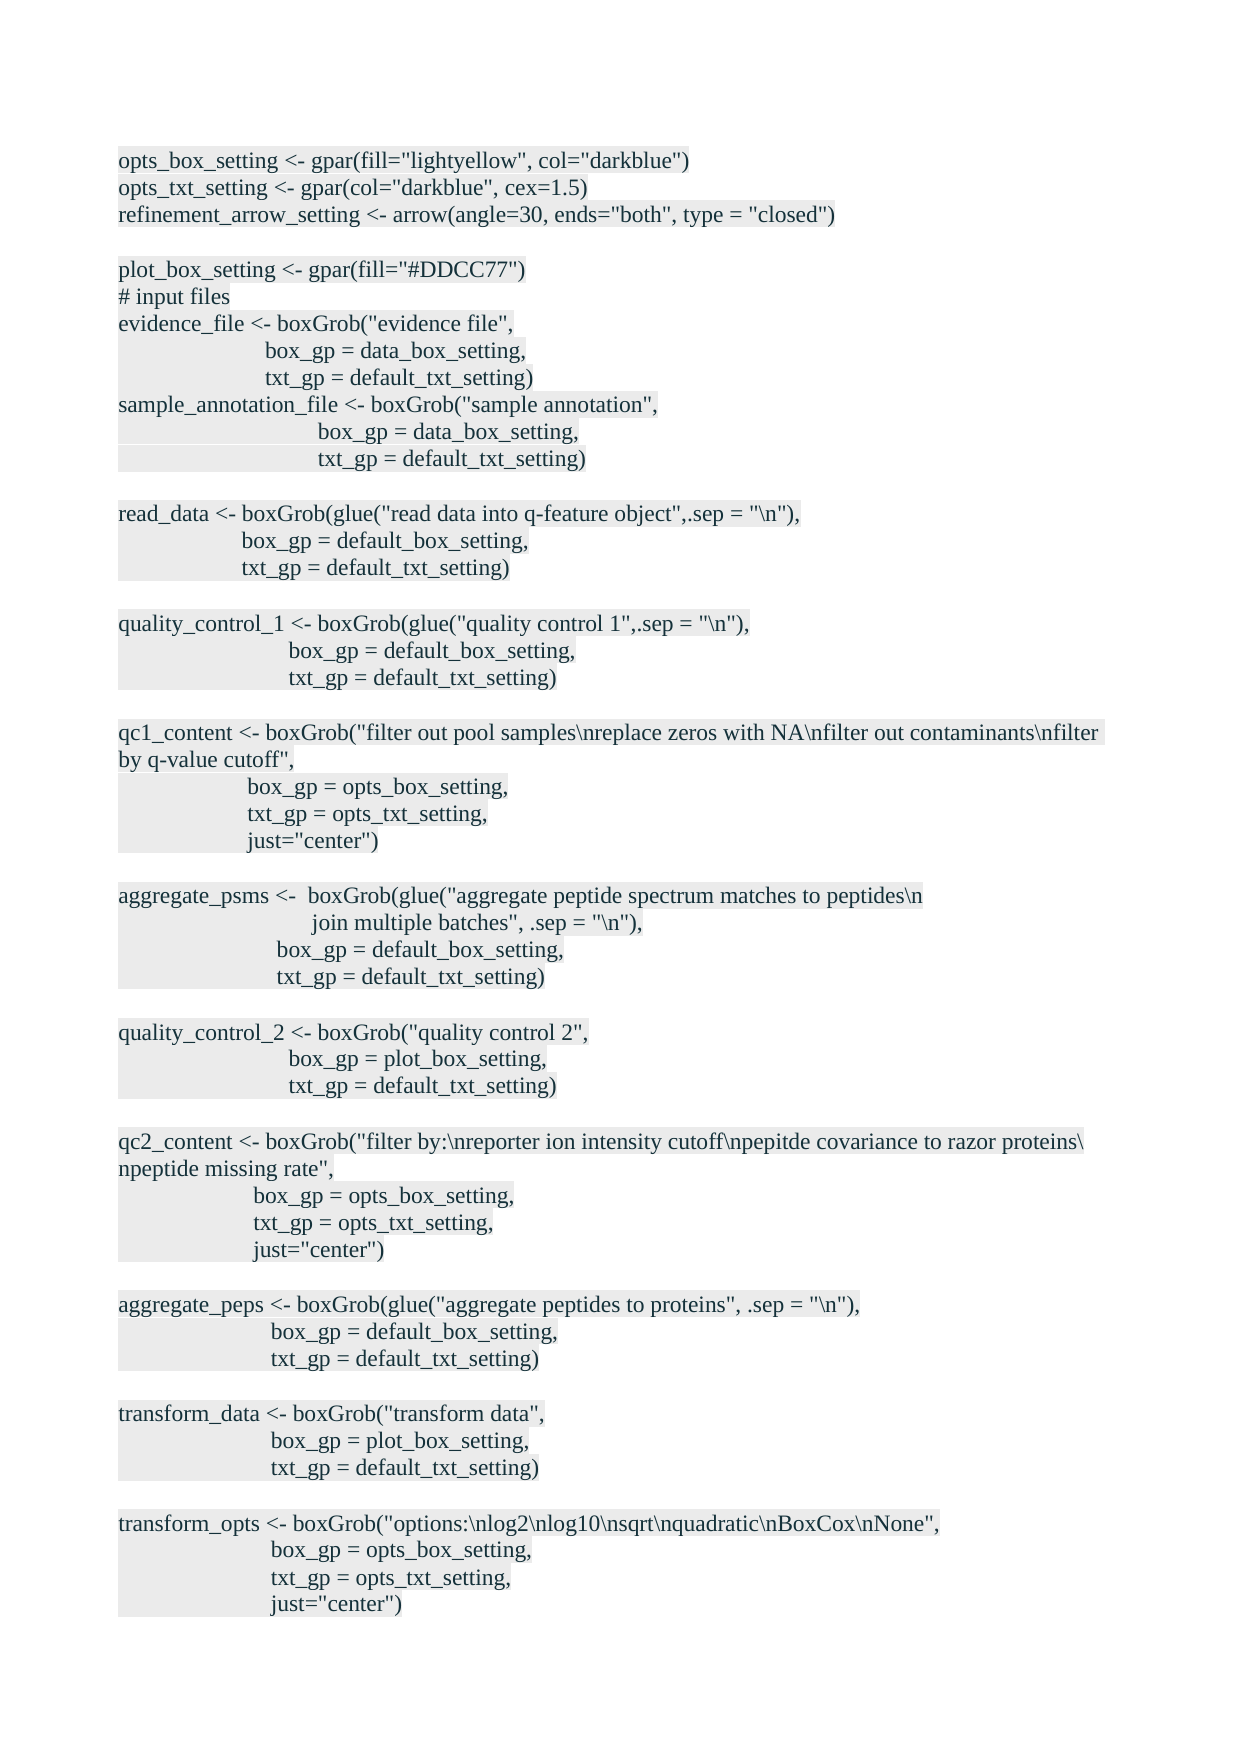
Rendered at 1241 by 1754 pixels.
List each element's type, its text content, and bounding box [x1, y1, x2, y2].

text aggregate_psms <- boxGrob(glue("aggregate peptide spectrum matches to peptides\n [118, 882, 1122, 909]
text txt_gp = default_txt_setting) [118, 1454, 1122, 1481]
text box_gp = opts_box_setting, [118, 1181, 1122, 1208]
text txt_gp = default_txt_setting) [118, 663, 1122, 690]
text just="center") [118, 1590, 1122, 1617]
text box_gp = opts_box_setting, [118, 1536, 1122, 1563]
text qc1_content <- boxGrob("filter out pool samples\nreplace zeros with NA\nfilter out contaminants\nfilter by q-value cutoff", [118, 718, 1122, 772]
text quality_control_2 <- boxGrob("quality control 2", [118, 1018, 1122, 1045]
text txt_gp = default_txt_setting) [118, 554, 1122, 581]
text join multiple batches", .sep = "\n"), [118, 909, 1122, 936]
text txt_gp = opts_txt_setting, [118, 1208, 1122, 1235]
text evidence_file <- boxGrob("evidence file", [118, 310, 1122, 337]
text qc2_content <- boxGrob("filter by:\nreporter ion intensity cutoff\npepitde covariance to razor proteins\npeptide missing rate", [118, 1127, 1122, 1181]
text txt_gp = opts_txt_setting, [118, 799, 1122, 826]
text box_gp = default_box_setting, [118, 936, 1122, 963]
text quality_control_1 <- boxGrob(glue("quality control 1",.sep = "\n"), [118, 609, 1122, 636]
text plot_box_setting <- gpar(fill="#DDCC77") [118, 256, 1122, 283]
text aggregate_peps <- boxGrob(glue("aggregate peptides to proteins", .sep = "\n"), [118, 1290, 1122, 1317]
text box_gp = default_box_setting, [118, 1317, 1122, 1344]
text box_gp = default_box_setting, [118, 527, 1122, 554]
text refinement_arrow_setting <- arrow(angle=30, ends="both", type = "closed") [118, 200, 1122, 227]
text box_gp = data_box_setting, [118, 418, 1122, 444]
text sample_annotation_file <- boxGrob("sample annotation", [118, 391, 1122, 418]
text txt_gp = opts_txt_setting, [118, 1563, 1122, 1590]
text box_gp = opts_box_setting, [118, 772, 1122, 799]
text txt_gp = default_txt_setting) [118, 1072, 1122, 1099]
text just="center") [118, 1235, 1122, 1262]
text txt_gp = default_txt_setting) [118, 364, 1122, 391]
text txt_gp = default_txt_setting) [118, 963, 1122, 989]
text txt_gp = default_txt_setting) [118, 444, 1122, 472]
text box_gp = plot_box_setting, [118, 1045, 1122, 1072]
text # input files [118, 283, 1122, 310]
text opts_box_setting <- gpar(fill="lightyellow", col="darkblue") [118, 146, 1122, 173]
text read_data <- boxGrob(glue("read data into q-feature object",.sep = "\n"), [118, 500, 1122, 527]
text just="center") [118, 826, 1122, 853]
text transform_data <- boxGrob("transform data", [118, 1400, 1122, 1427]
text box_gp = plot_box_setting, [118, 1427, 1122, 1454]
text box_gp = default_box_setting, [118, 636, 1122, 663]
text txt_gp = default_txt_setting) [118, 1344, 1122, 1371]
text box_gp = data_box_setting, [118, 337, 1122, 364]
text opts_txt_setting <- gpar(col="darkblue", cex=1.5) [118, 173, 1122, 200]
text transform_opts <- boxGrob("options:\nlog2\nlog10\nsqrt\nquadratic\nBoxCox\nNone", [118, 1509, 1122, 1536]
